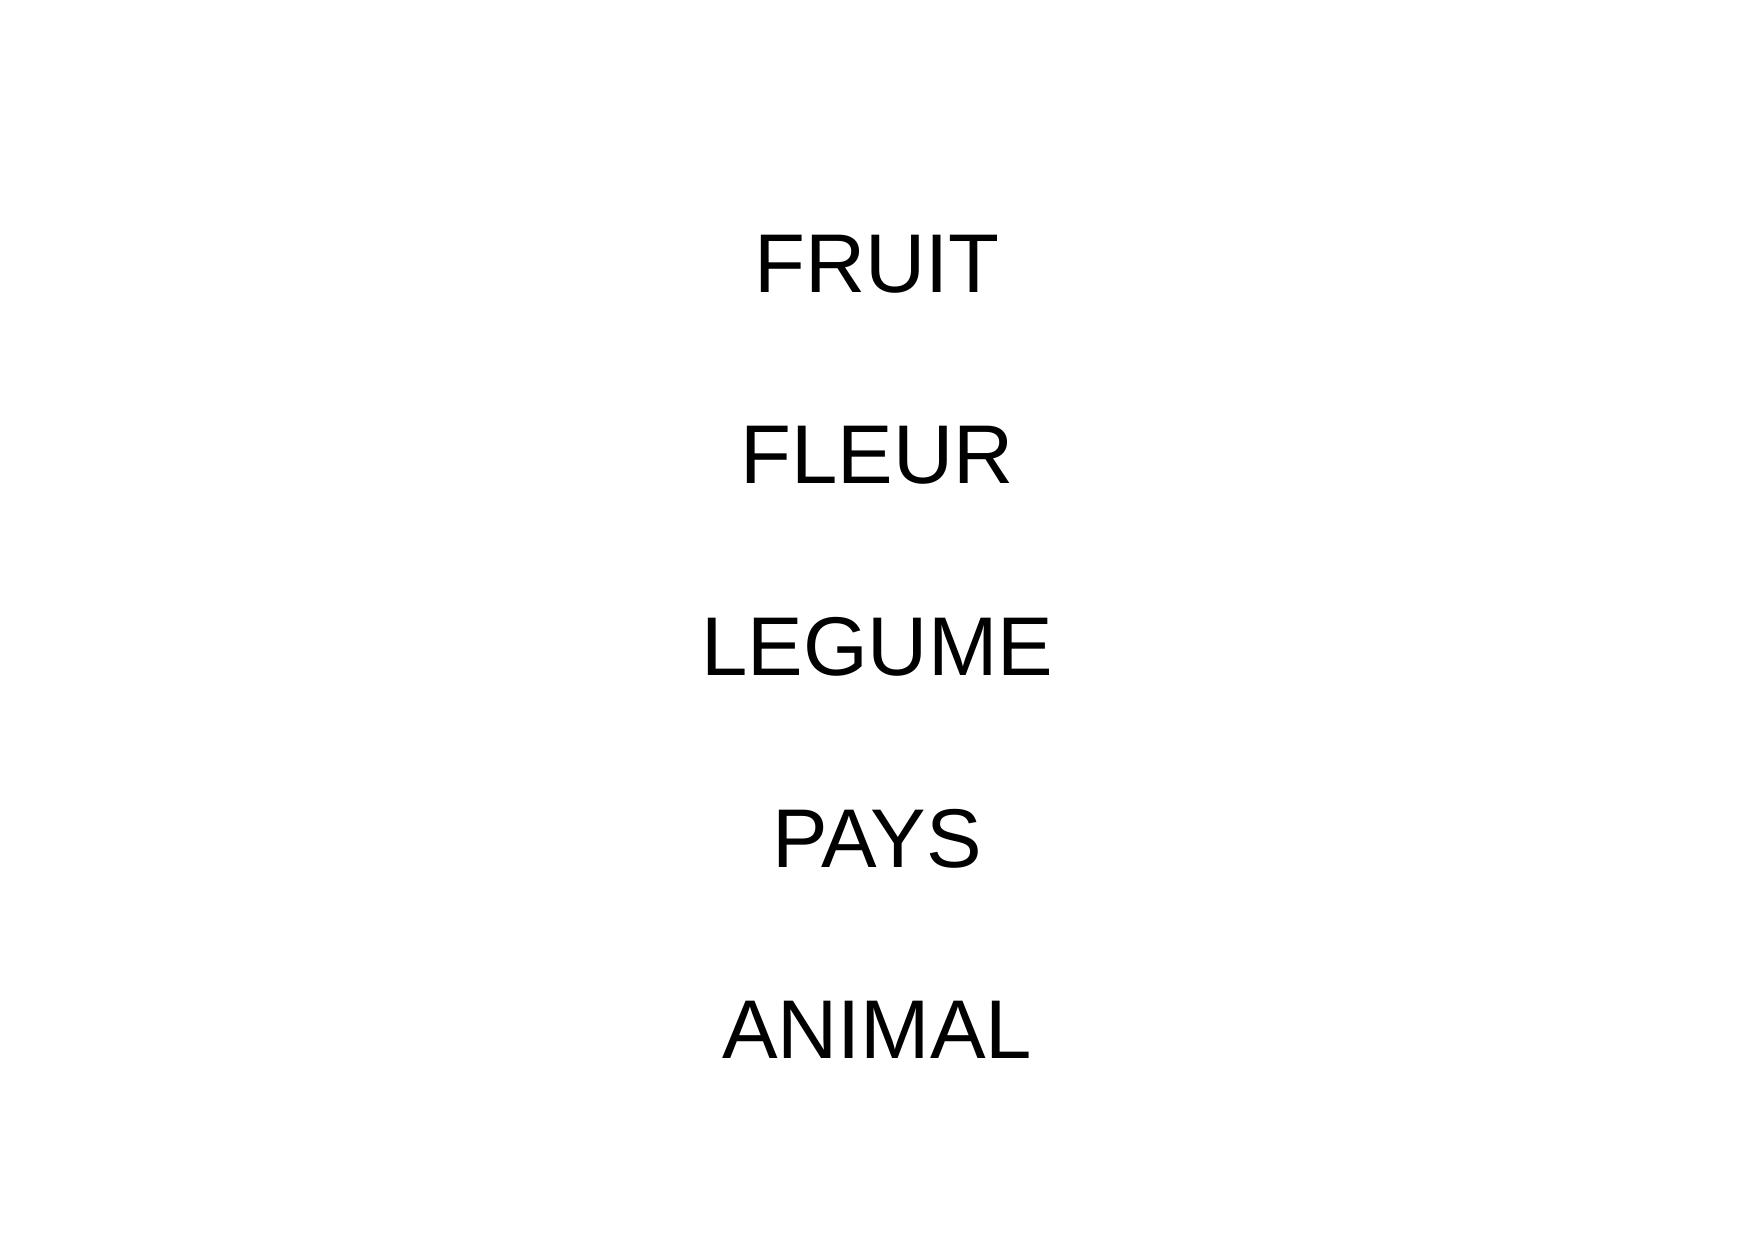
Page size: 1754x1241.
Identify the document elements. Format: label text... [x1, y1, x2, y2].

text PAYS [118, 789, 1636, 885]
text FLEUR [118, 406, 1636, 501]
text LEGUME [118, 597, 1636, 693]
text ANIMAL [118, 981, 1636, 1076]
text FRUIT [118, 214, 1636, 310]
